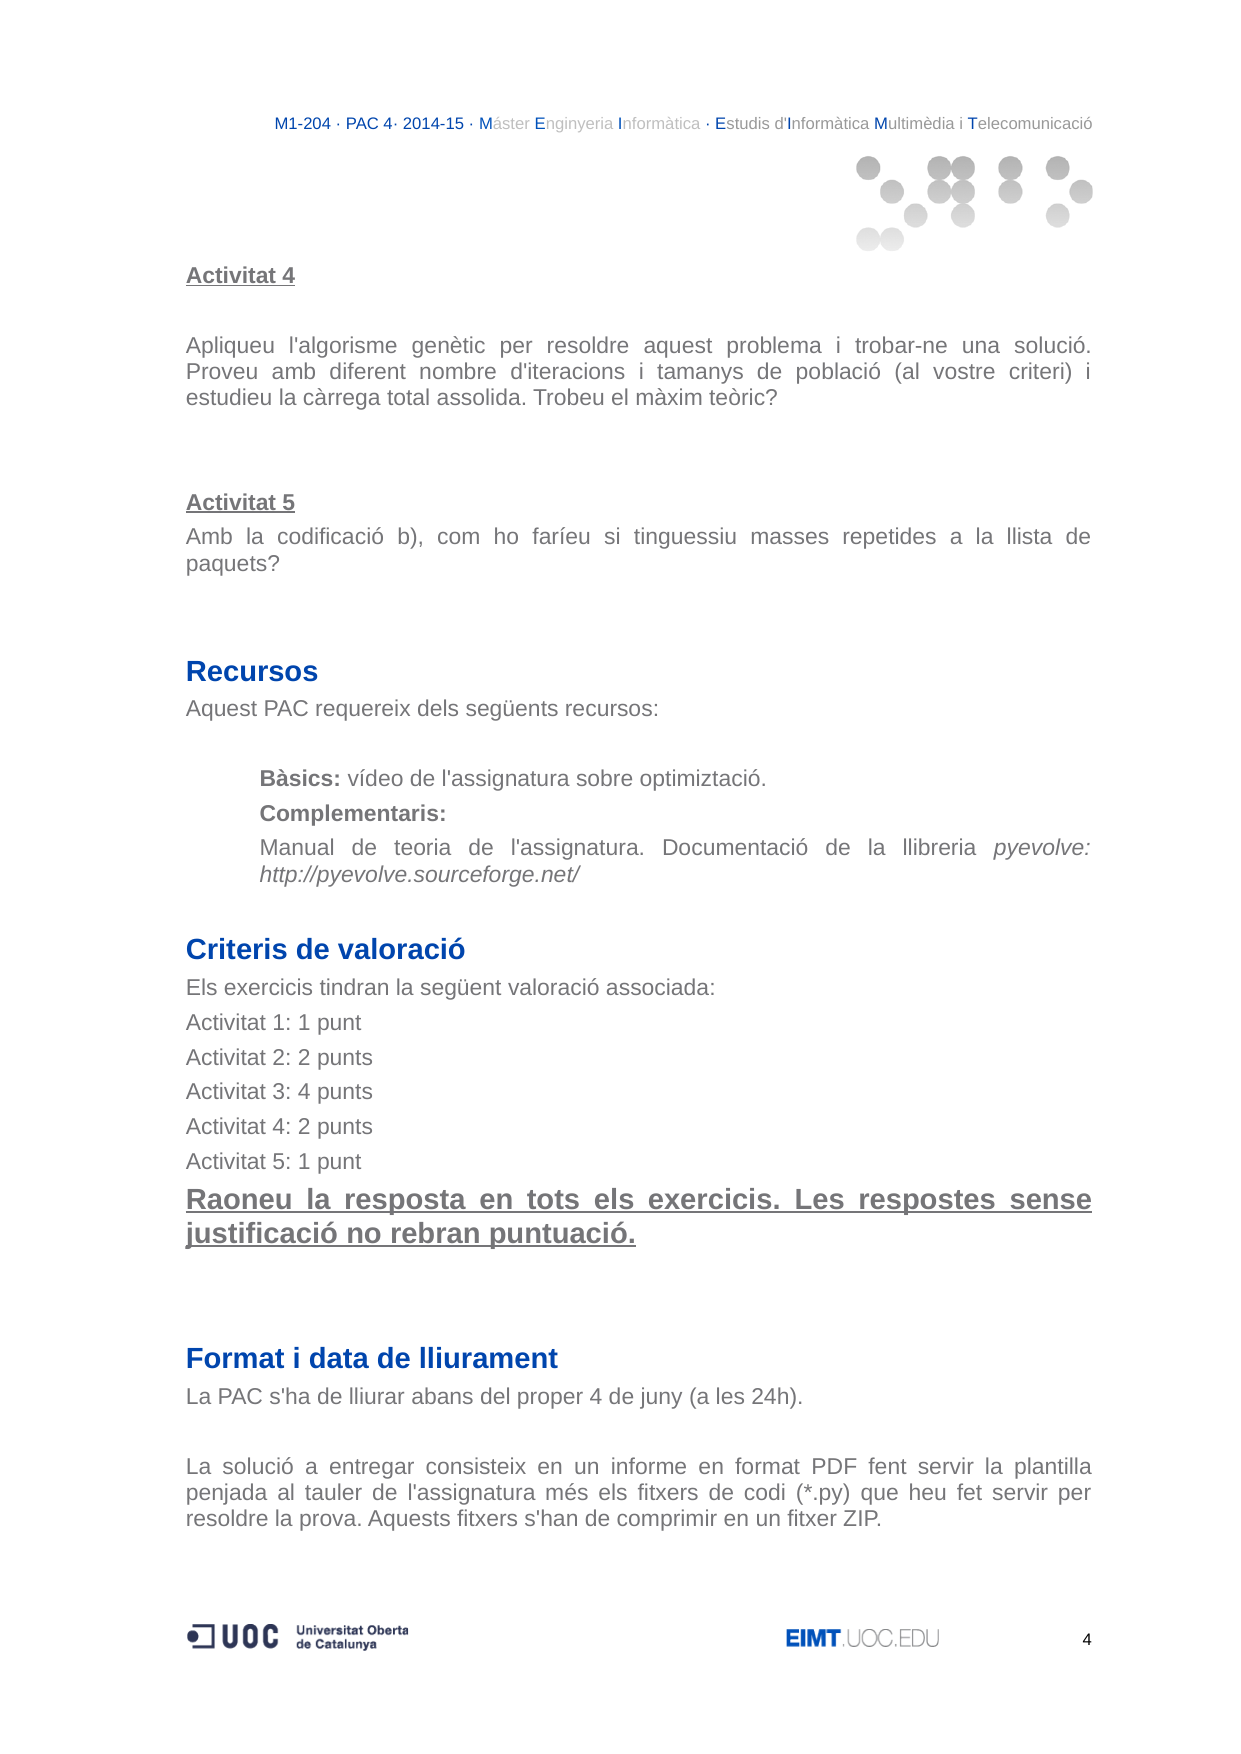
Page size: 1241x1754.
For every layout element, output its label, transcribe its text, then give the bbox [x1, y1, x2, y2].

picture [187, 1624, 409, 1651]
text Activitat 3: 4 punts [186, 1078, 1092, 1104]
picture [856, 145, 1093, 263]
text Complementaris: [259, 799, 1092, 826]
picture [786, 1629, 939, 1647]
text Apliqueu l'algorisme genètic per resoldre aquest problema i trobar-ne una solució. Proveu amb diferent nombre d'iteracions i tamanys de població (al vostre criteri) i estudieu la càrrega total assolida. Trobeu el màxim teòric? [186, 332, 1092, 411]
text Recursos [186, 653, 1092, 687]
text Activitat 4 [186, 249, 1092, 289]
text Activitat 1: 1 punt [186, 1009, 1092, 1035]
text Criteris de valoració [186, 932, 1092, 966]
text Activitat 5 [186, 488, 1092, 515]
text La PAC s'ha de lliurar abans del proper 4 de juny (a les 24h). [186, 1383, 1092, 1410]
text Format i data de lliurament [186, 1341, 1092, 1375]
list Raoneu la resposta en tots els exercicis. Les respostes sense [186, 1182, 1092, 1211]
text Manual de teoria de l'assignatura. Documentació de la llibreria pyevolve: http://pyevolve.sourceforge.net/ [259, 834, 1092, 887]
list La solució a entregar consisteix en un informe en format PDF fent servir la plantilla penjada al tauler de l'assignatura més els fitxers de codi (*.py) que heu fet servir per resoldre la prova. Aquests fitxers s'han de comprimir en un fitxer ZIP. [186, 1453, 1092, 1532]
text Activitat 5: 1 punt [186, 1148, 1092, 1174]
text Activitat 2: 2 punts [186, 1043, 1092, 1070]
text Aquest PAC requereix dels següents recursos: [186, 695, 1092, 722]
list justificació no rebran puntuació. [186, 1213, 1092, 1249]
text Bàsics: vídeo de l'assignatura sobre optimiztació. [259, 765, 1092, 791]
text Amb la codificació b), com ho faríeu si tinguessiu masses repetides a la llista de paquets? [186, 523, 1092, 576]
text Activitat 4: 2 punts [186, 1113, 1092, 1139]
text Els exercicis tindran la següent valoració associada: [186, 974, 1092, 1001]
